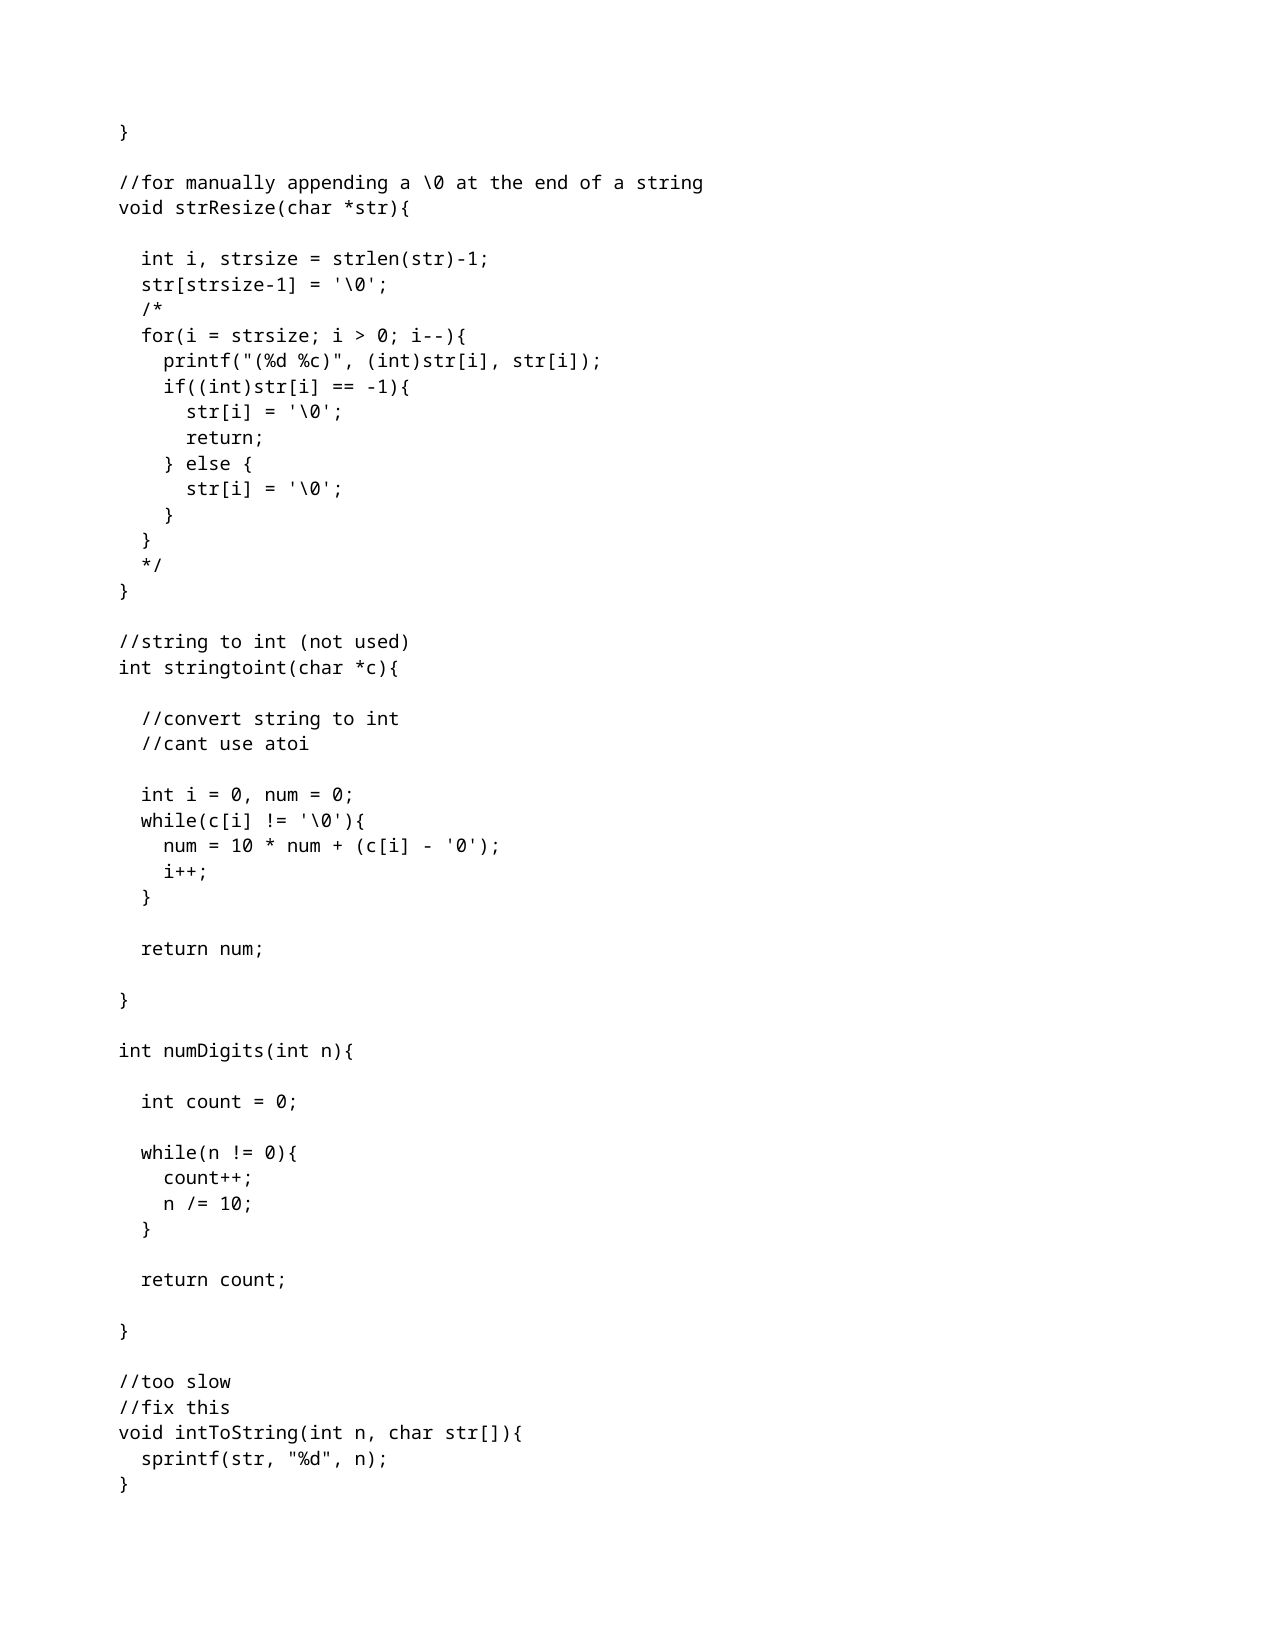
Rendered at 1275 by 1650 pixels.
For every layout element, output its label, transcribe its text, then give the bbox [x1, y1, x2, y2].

text sprintf(str, "%d", n); [118, 1445, 1157, 1471]
text return; [118, 424, 1157, 450]
text while(n != 0){ [118, 1139, 1157, 1164]
text } [118, 884, 1157, 909]
text str[i] = '\0'; [118, 475, 1157, 501]
text } [118, 501, 1157, 526]
text } else { [118, 450, 1157, 475]
text //fix this [118, 1394, 1157, 1420]
text */ [118, 552, 1157, 577]
text } [118, 118, 1157, 144]
text int i = 0, num = 0; [118, 782, 1157, 807]
text for(i = strsize; i > 0; i--){ [118, 322, 1157, 348]
text void strResize(char *str){ [118, 195, 1157, 220]
text /* [118, 297, 1157, 322]
text return count; [118, 1267, 1157, 1292]
text str[strsize-1] = '\0'; [118, 271, 1157, 297]
text void intToString(int n, char str[]){ [118, 1420, 1157, 1445]
text //cant use atoi [118, 731, 1157, 756]
text int stringtoint(char *c){ [118, 654, 1157, 679]
text str[i] = '\0'; [118, 399, 1157, 424]
text int count = 0; [118, 1088, 1157, 1113]
text } [118, 526, 1157, 552]
text i++; [118, 858, 1157, 884]
text //string to int (not used) [118, 628, 1157, 654]
text int numDigits(int n){ [118, 1037, 1157, 1062]
text //for manually appending a \0 at the end of a string [118, 169, 1157, 195]
text count++; [118, 1164, 1157, 1190]
text int i, strsize = strlen(str)-1; [118, 246, 1157, 271]
text } [118, 1471, 1157, 1496]
text } [118, 1216, 1157, 1241]
text n /= 10; [118, 1190, 1157, 1216]
text //too slow [118, 1369, 1157, 1394]
text num = 10 * num + (c[i] - '0'); [118, 833, 1157, 858]
text if((int)str[i] == -1){ [118, 373, 1157, 399]
text } [118, 577, 1157, 603]
text //convert string to int [118, 705, 1157, 731]
text return num; [118, 935, 1157, 960]
text while(c[i] != '\0'){ [118, 807, 1157, 833]
text } [118, 986, 1157, 1011]
text printf("(%d %c)", (int)str[i], str[i]); [118, 348, 1157, 373]
text } [118, 1318, 1157, 1343]
